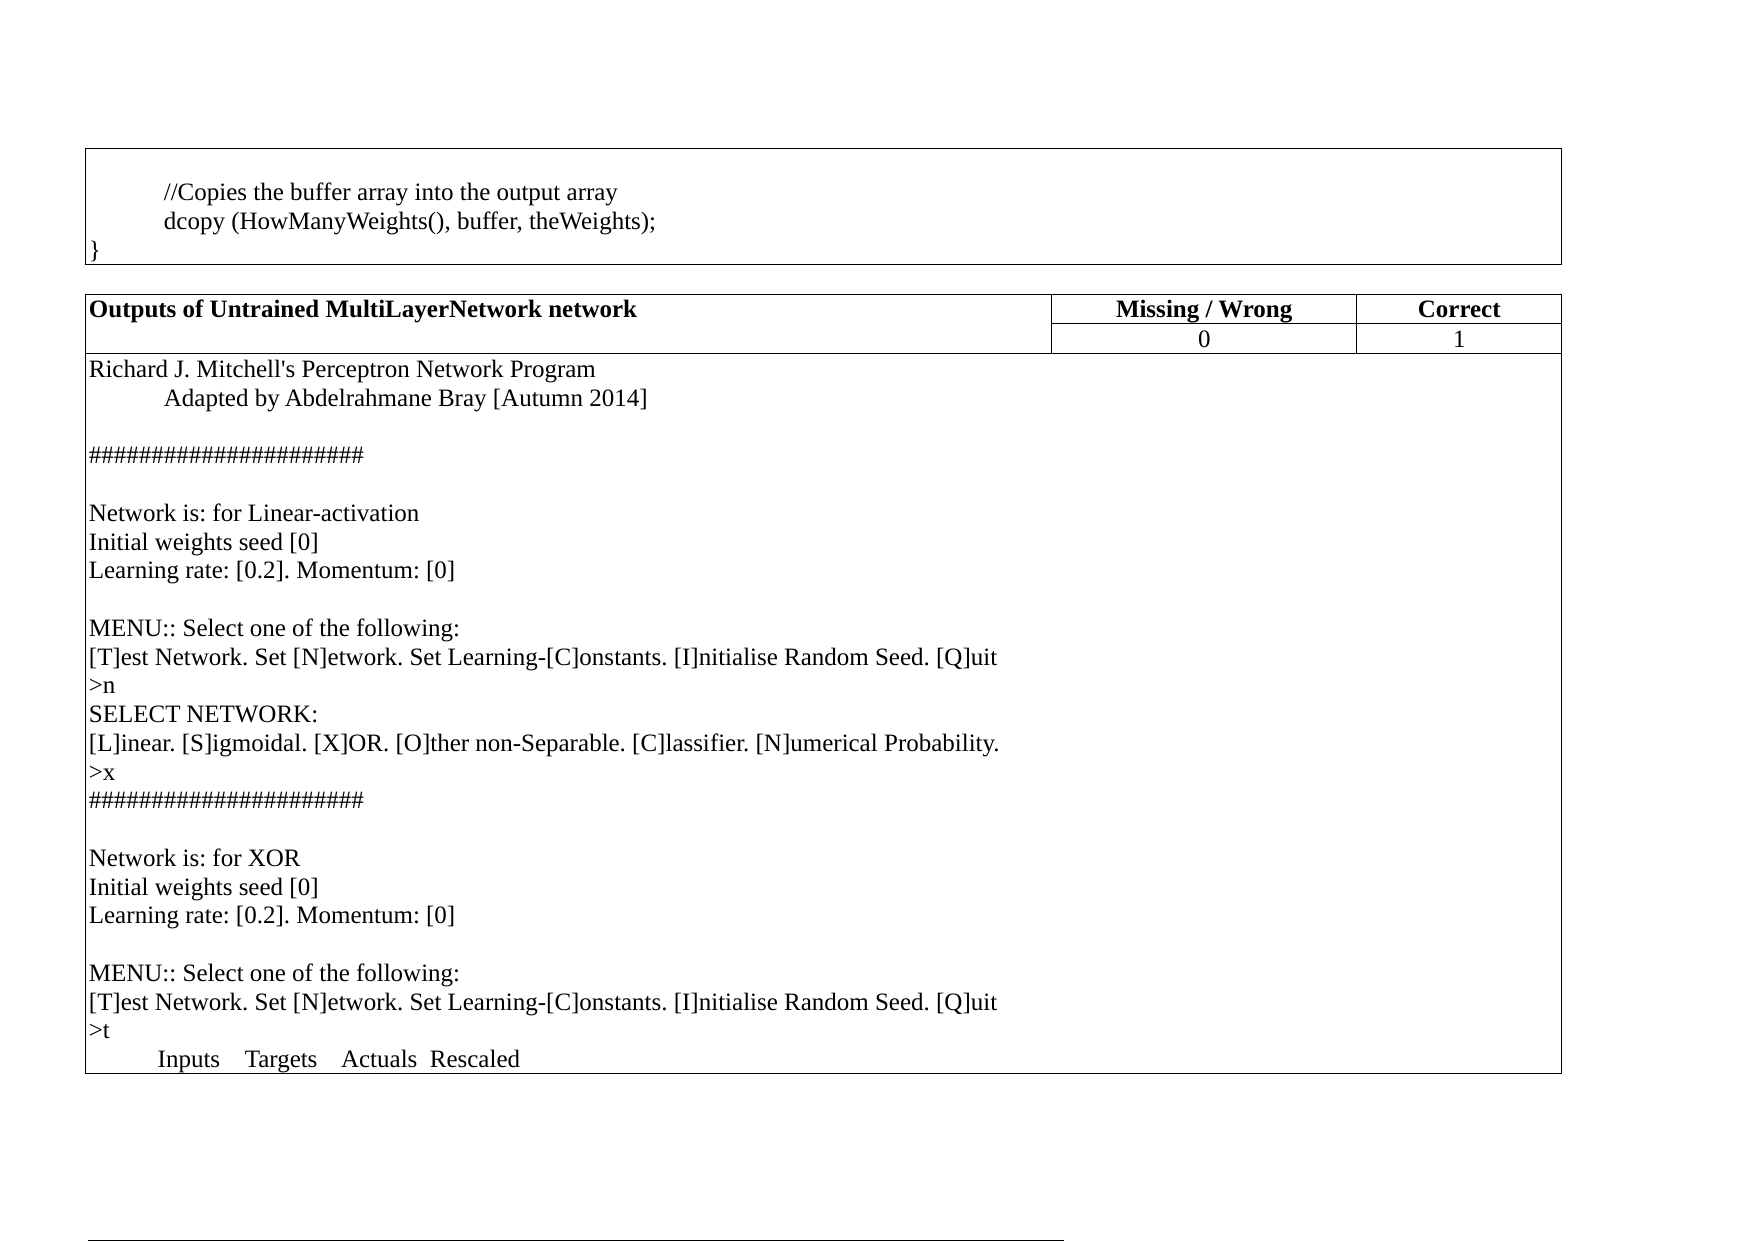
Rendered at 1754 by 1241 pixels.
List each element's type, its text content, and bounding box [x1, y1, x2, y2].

table_cell 1 [1357, 324, 1561, 353]
table_cell Richard J. Mitchell's Perceptron Network Program Adapted by Abdelrahmane Bray [Autumn 2014] ###################### Network is: for Linear-activation Initial weights seed [0] Learning rate: [0.2]. Momentum: [0] MENU:: Select one of the following: [T]est Network. Set [N]etwork. Set Learning-[C]onstants. [I]nitialise Random Seed. [Q]uit >n SELECT NETWORK: [L]inear. [S]igmoidal. [X]OR. [O]ther non-Separable. [C]lassifier. [N]umerical Probability. >x ###################### Network is: for XOR Initial weights seed [0] Learning rate: [0.2]. Momentum: [0] MENU:: Select one of the following: [T]est Network. Set [N]etwork. Set Learning-[C]onstants. [I]nitialise Random Seed. [Q]uit >t Inputs Targets Actuals Rescaled [86, 354, 1561, 1073]
table_cell //Copies the buffer array into the output array dcopy (HowManyWeights(), buffer, theWeights); } [86, 149, 1561, 264]
table_header Outputs of Untrained MultiLayerNetwork network [86, 295, 1051, 353]
table_header Correct [1357, 295, 1561, 323]
table_header Missing / Wrong [1052, 295, 1356, 323]
table_cell 0 [1052, 324, 1356, 353]
